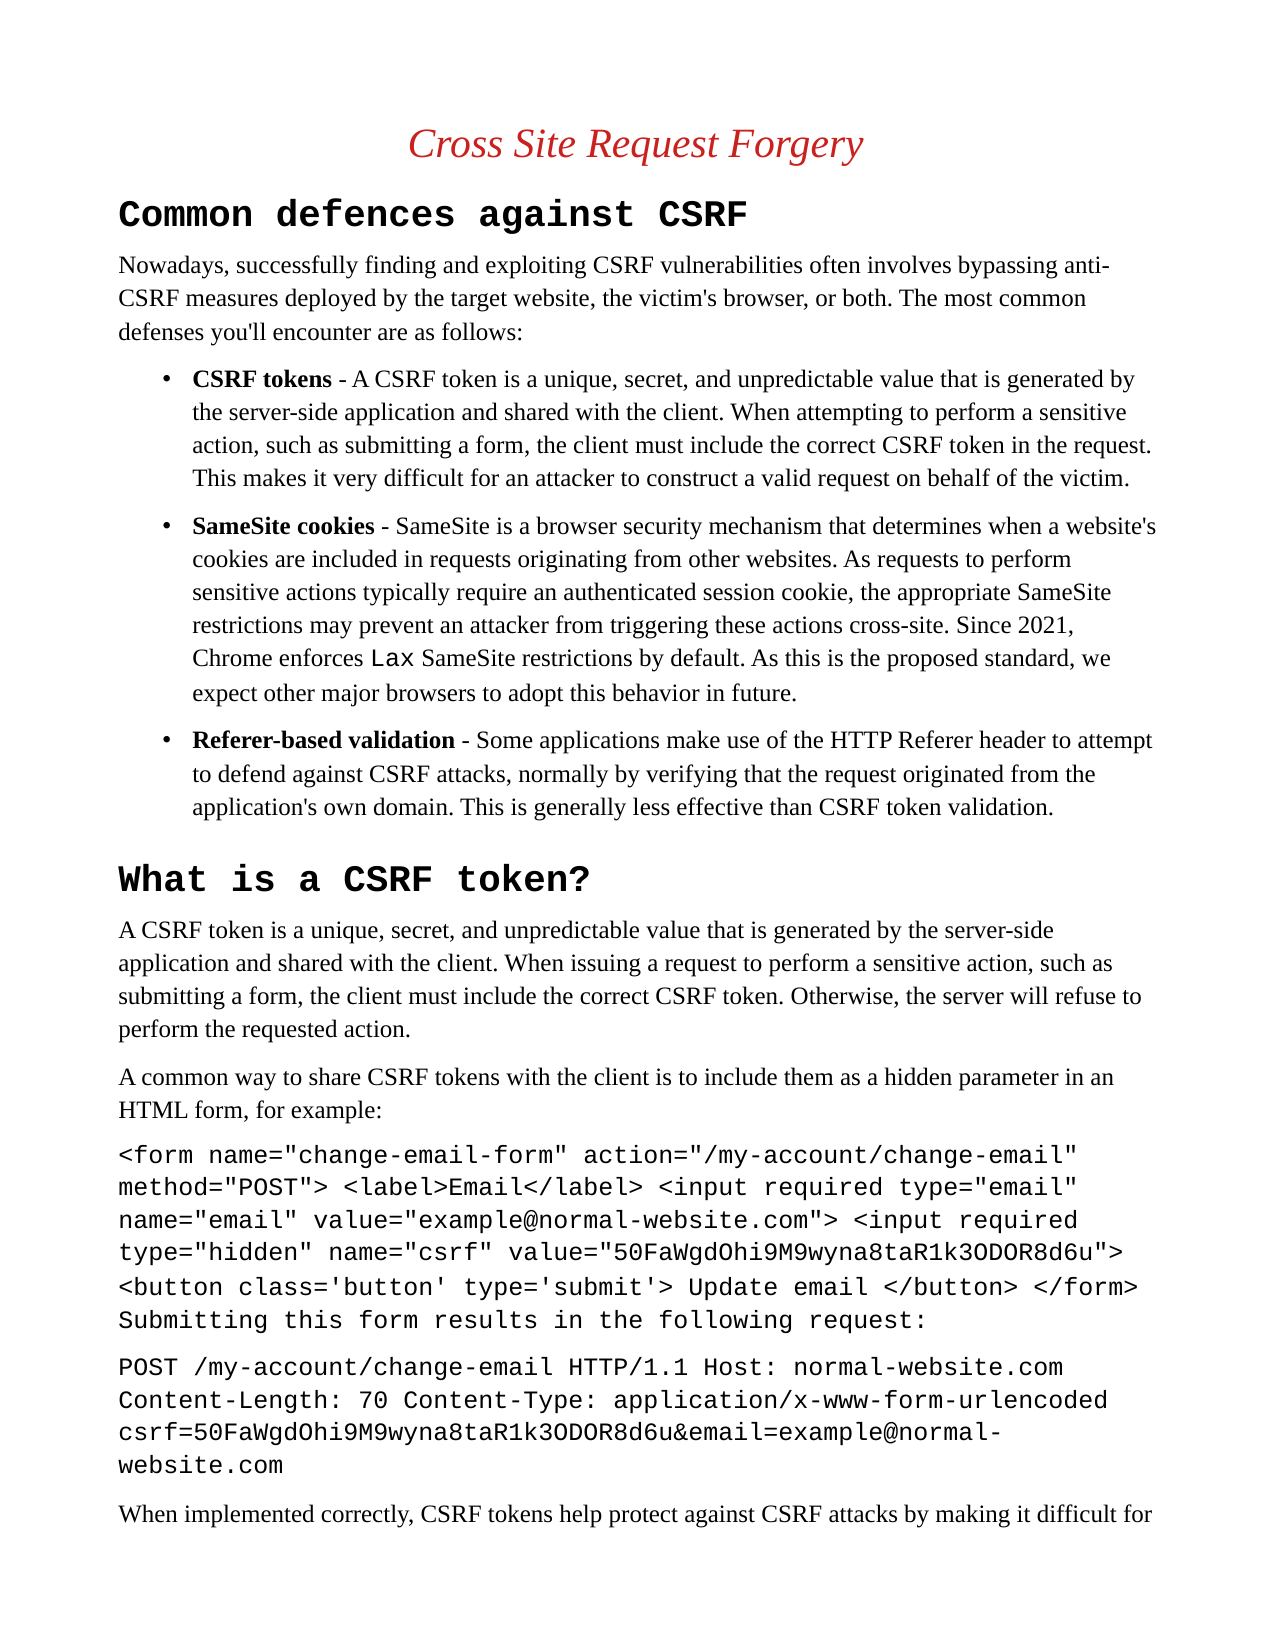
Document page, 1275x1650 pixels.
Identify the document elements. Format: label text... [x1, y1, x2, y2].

text Submitting this form results in the following request: [118, 1308, 1157, 1336]
text A common way to share CSRF tokens with the client is to include them as a hidden parameter in an HTML form, for example: [118, 1062, 1157, 1123]
subtitle What is a CSRF token? [118, 860, 1157, 903]
list Referer-based validation - Some applications make use of the HTTP Referer header to attempt to defend against CSRF attacks, normally by verifying that the request originated from the application's own domain. This is generally less effective than CSRF token validation. [162, 726, 1157, 820]
subtitle Common defences against CSRF [118, 196, 1157, 238]
list CSRF tokens - A CSRF token is a unique, secret, and unpredictable value that is generated by the server-side application and shared with the client. When attempting to perform a sensitive action, such as submitting a form, the client must include the correct CSRF token in the request. This makes it very difficult for an attacker to construct a valid request on behalf of the victim. [162, 364, 1157, 492]
text A CSRF token is a unique, secret, and unpredictable value that is generated by the server-side application and shared with the client. When issuing a request to perform a sensitive action, such as submitting a form, the client must include the correct CSRF token. Otherwise, the server will refuse to perform the requested action. [118, 915, 1157, 1043]
text When implemented correctly, CSRF tokens help protect against CSRF attacks by making it difficult for [118, 1499, 1157, 1528]
text <form name="change-email-form" action="/my-account/change-email" method="POST"> <label>Email</label> <input required type="email" name="email" value="example@normal-website.com"> <input required type="hidden" name="csrf" value="50FaWgdOhi9M9wyna8taR1k3ODOR8d6u"> <button class='button' type='submit'> Update email </button> </form> [118, 1142, 1157, 1303]
list SameSite cookies - SameSite is a browser security mechanism that determines when a website's cookies are included in requests originating from other websites. As requests to perform sensitive actions typically require an authenticated session cookie, the appropriate SameSite restrictions may prevent an attacker from triggering these actions cross-site. Since 2021, Chrome enforces Lax SameSite restrictions by default. As this is the proposed standard, we expect other major browsers to adopt this behavior in future. [162, 511, 1157, 707]
text Nowadays, successfully finding and exploiting CSRF vulnerabilities often involves bypassing anti-CSRF measures deployed by the target website, the victim's browser, or both. The most common defenses you'll encounter are as follows: [118, 251, 1157, 345]
text POST /my-account/change-email HTTP/1.1 Host: normal-website.com Content-Length: 70 Content-Type: application/x-www-form-urlencoded csrf=50FaWgdOhi9M9wyna8taR1k3ODOR8d6u&email=example@normal-website.com [118, 1355, 1157, 1481]
